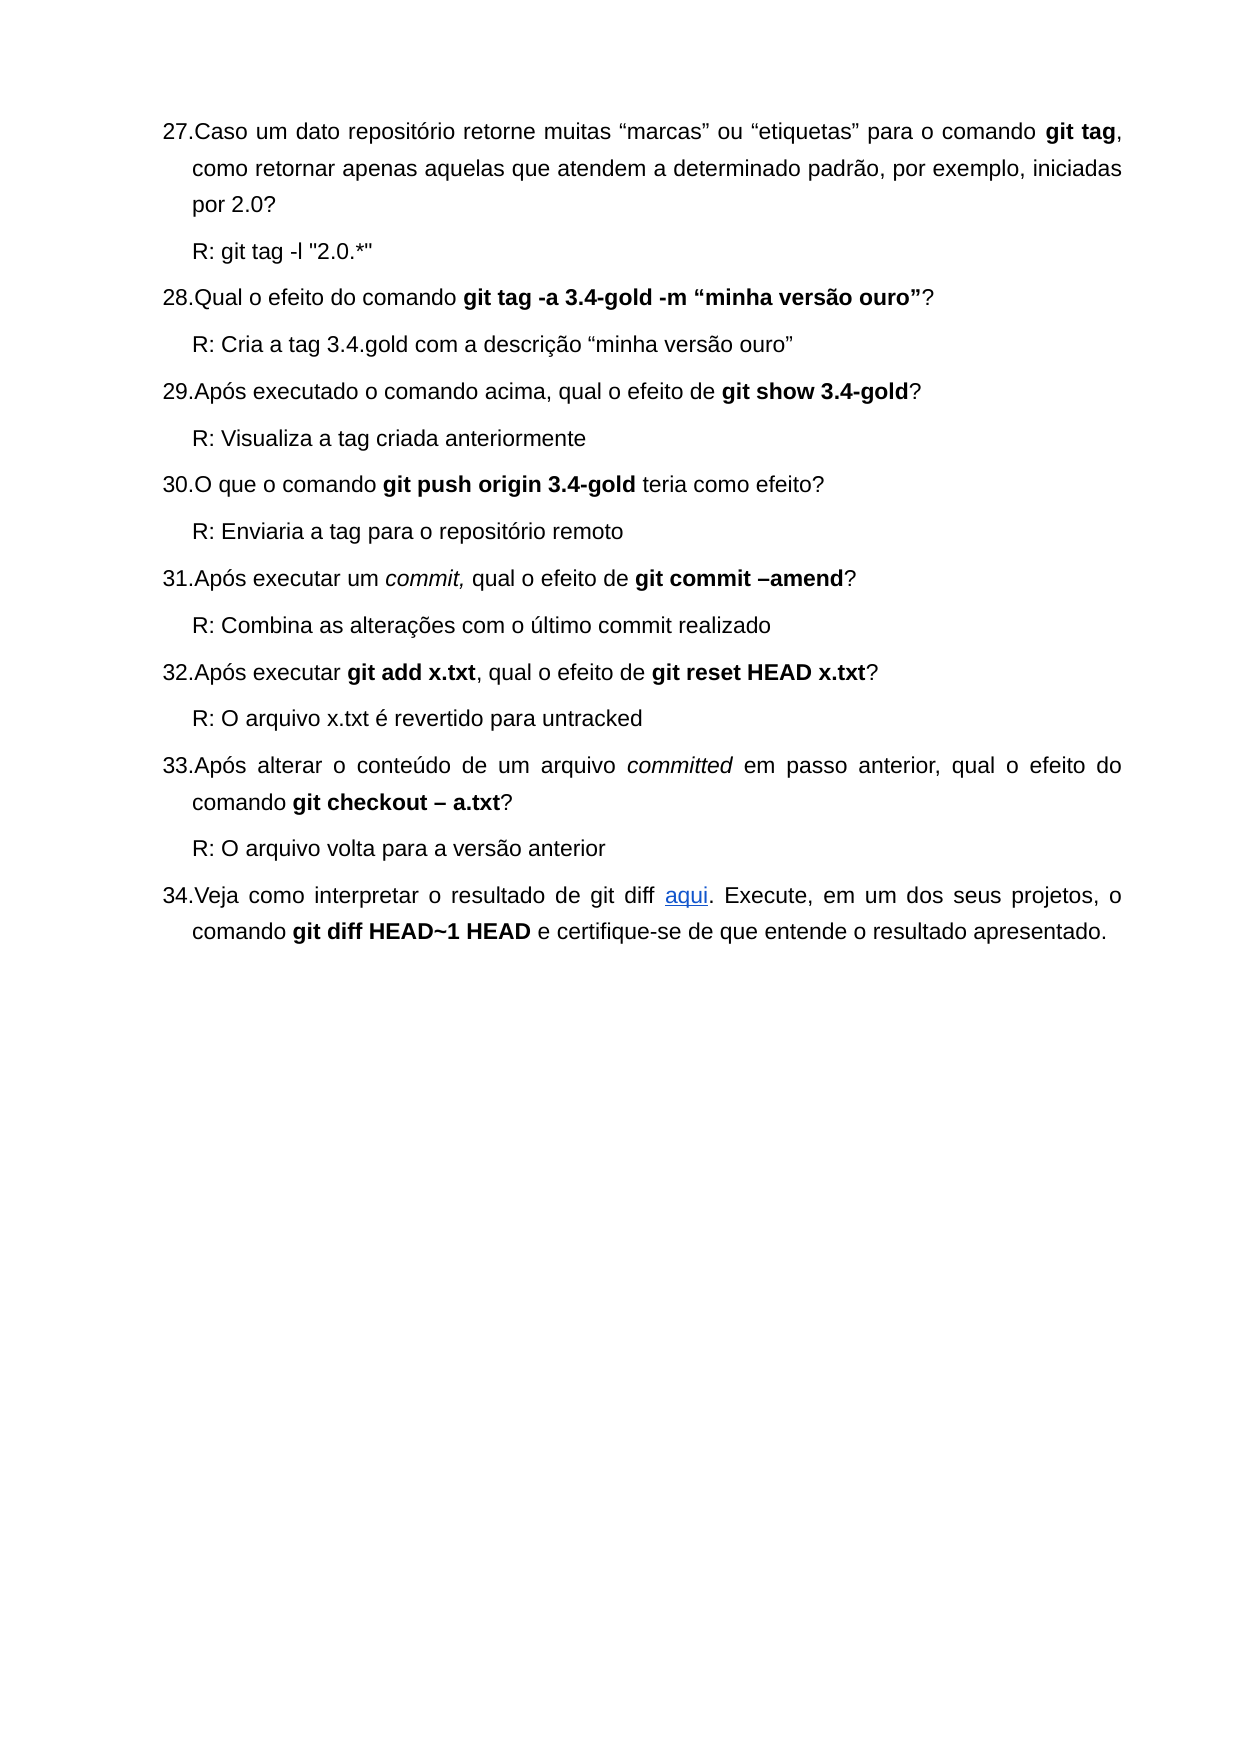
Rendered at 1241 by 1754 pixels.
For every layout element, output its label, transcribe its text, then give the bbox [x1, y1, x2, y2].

list Após executar git add x.txt, qual o efeito de git reset HEAD x.txt? [162, 658, 1122, 685]
list Após alterar o conteúdo de um arquivo committed em passo anterior, qual o efeito do comando git checkout – a.txt? [162, 752, 1122, 815]
list R: git tag -l "2.0.*" [162, 238, 1122, 264]
list Veja como interpretar o resultado de git diff aqui. Execute, em um dos seus projetos, o comando git diff HEAD~1 HEAD e certifique-se de que entende o resultado apresentado. [162, 882, 1122, 945]
list R: O arquivo x.txt é revertido para untracked [162, 705, 1122, 732]
list R: Cria a tag 3.4.gold com a descrição “minha versão ouro” [162, 331, 1122, 357]
list Qual o efeito do comando git tag -a 3.4-gold -m “minha versão ouro”? [162, 284, 1122, 311]
list O que o comando git push origin 3.4-gold teria como efeito? [162, 471, 1122, 498]
list R: Combina as alterações com o último commit realizado [162, 612, 1122, 638]
list R: Enviaria a tag para o repositório remoto [162, 518, 1122, 544]
list R: Visualiza a tag criada anteriormente [162, 425, 1122, 451]
list R: O arquivo volta para a versão anterior [162, 835, 1122, 862]
list Após executado o comando acima, qual o efeito de git show 3.4-gold? [162, 378, 1122, 404]
list Após executar um commit, qual o efeito de git commit –amend? [162, 565, 1122, 591]
list Caso um dato repositório retorne muitas “marcas” ou “etiquetas” para o comando git tag, como retornar apenas aquelas que atendem a determinado padrão, por exemplo, iniciadas por 2.0? [162, 118, 1122, 217]
